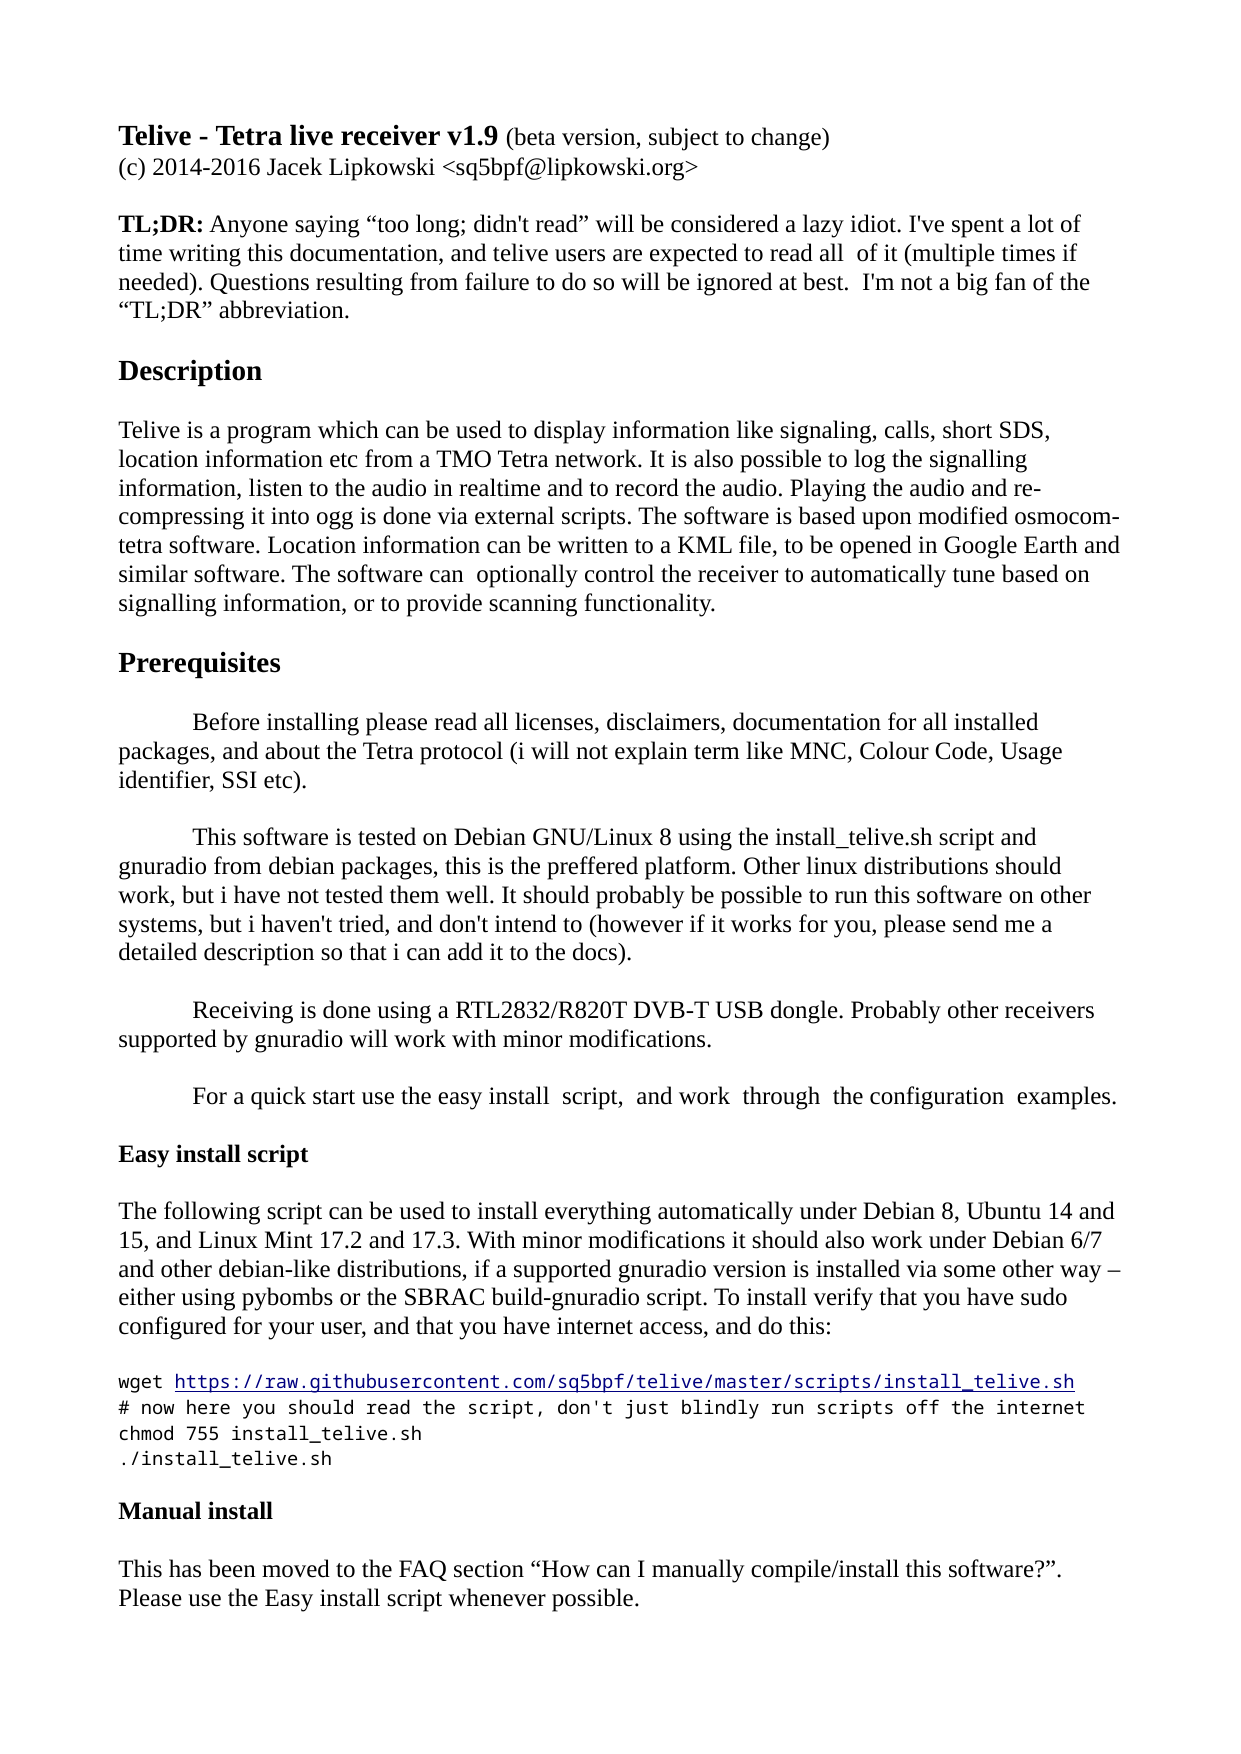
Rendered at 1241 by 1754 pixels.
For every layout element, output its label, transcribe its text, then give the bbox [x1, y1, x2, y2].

text Manual install [118, 1496, 1122, 1525]
text Before installing please read all licenses, disclaimers, documentation for all installed packages, and about the Tetra protocol (i will not explain term like MNC, Colour Code, Usage identifier, SSI etc). [118, 707, 1122, 794]
text This software is tested on Debian GNU/Linux 8 using the install_telive.sh script and gnuradio from debian packages, this is the preffered platform. Other linux distributions should work, but i have not tested them well. It should probably be possible to run this software on other systems, but i haven't tried, and don't intend to (however if it works for you, please send me a detailed description so that i can add it to the docs). [118, 822, 1122, 966]
text For a quick start use the easy install script, and work through the configuration examples. [118, 1081, 1122, 1110]
text Easy install script [118, 1139, 1122, 1167]
text Telive - Tetra live receiver v1.9 (beta version, subject to change) [118, 118, 1122, 152]
text This has been moved to the FAQ section “How can I manually compile/install this software?”. Please use the Easy install script whenever possible. [118, 1554, 1122, 1611]
text chmod 755 install_telive.sh [118, 1420, 1122, 1445]
text TL;DR: Anyone saying “too long; didn't read” will be considered a lazy idiot. I've spent a lot of time writing this documentation, and telive users are expected to read all of it (multiple times if needed). Questions resulting from failure to do so will be ignored at best. I'm not a big fan of the “TL;DR” abbreviation. [118, 209, 1122, 324]
text # now here you should read the script, don't just blindly run scripts off the internet [118, 1394, 1122, 1420]
text Telive is a program which can be used to display information like signaling, calls, short SDS, location information etc from a TMO Tetra network. It is also possible to log the signalling information, listen to the audio in realtime and to record the audio. Playing the audio and re-compressing it into ogg is done via external scripts. The software is based upon modified osmocom-tetra software. Location information can be written to a KML file, to be opened in Google Earth and similar software. The software can optionally control the receiver to automatically tune based on signalling information, or to provide scanning functionality. [118, 415, 1122, 616]
text (c) 2014-2016 Jacek Lipkowski <sq5bpf@lipkowski.org> [118, 152, 1122, 180]
text The following script can be used to install everything automatically under Debian 8, Ubuntu 14 and 15, and Linux Mint 17.2 and 17.3. With minor modifications it should also work under Debian 6/7 and other debian-like distributions, if a supported gnuradio version is installed via some other way – either using pybombs or the SBRAC build-gnuradio script. To install verify that you have sudo configured for your user, and that you have internet access, and do this: [118, 1196, 1122, 1340]
text wget https://raw.githubusercontent.com/sq5bpf/telive/master/scripts/install_telive.sh [118, 1369, 1122, 1394]
text Receiving is done using a RTL2832/R820T DVB-T USB dongle. Probably other receivers supported by gnuradio will work with minor modifications. [118, 995, 1122, 1052]
text ./install_telive.sh [118, 1445, 1122, 1471]
text Prerequisites [118, 645, 1122, 679]
text Description [118, 353, 1122, 386]
